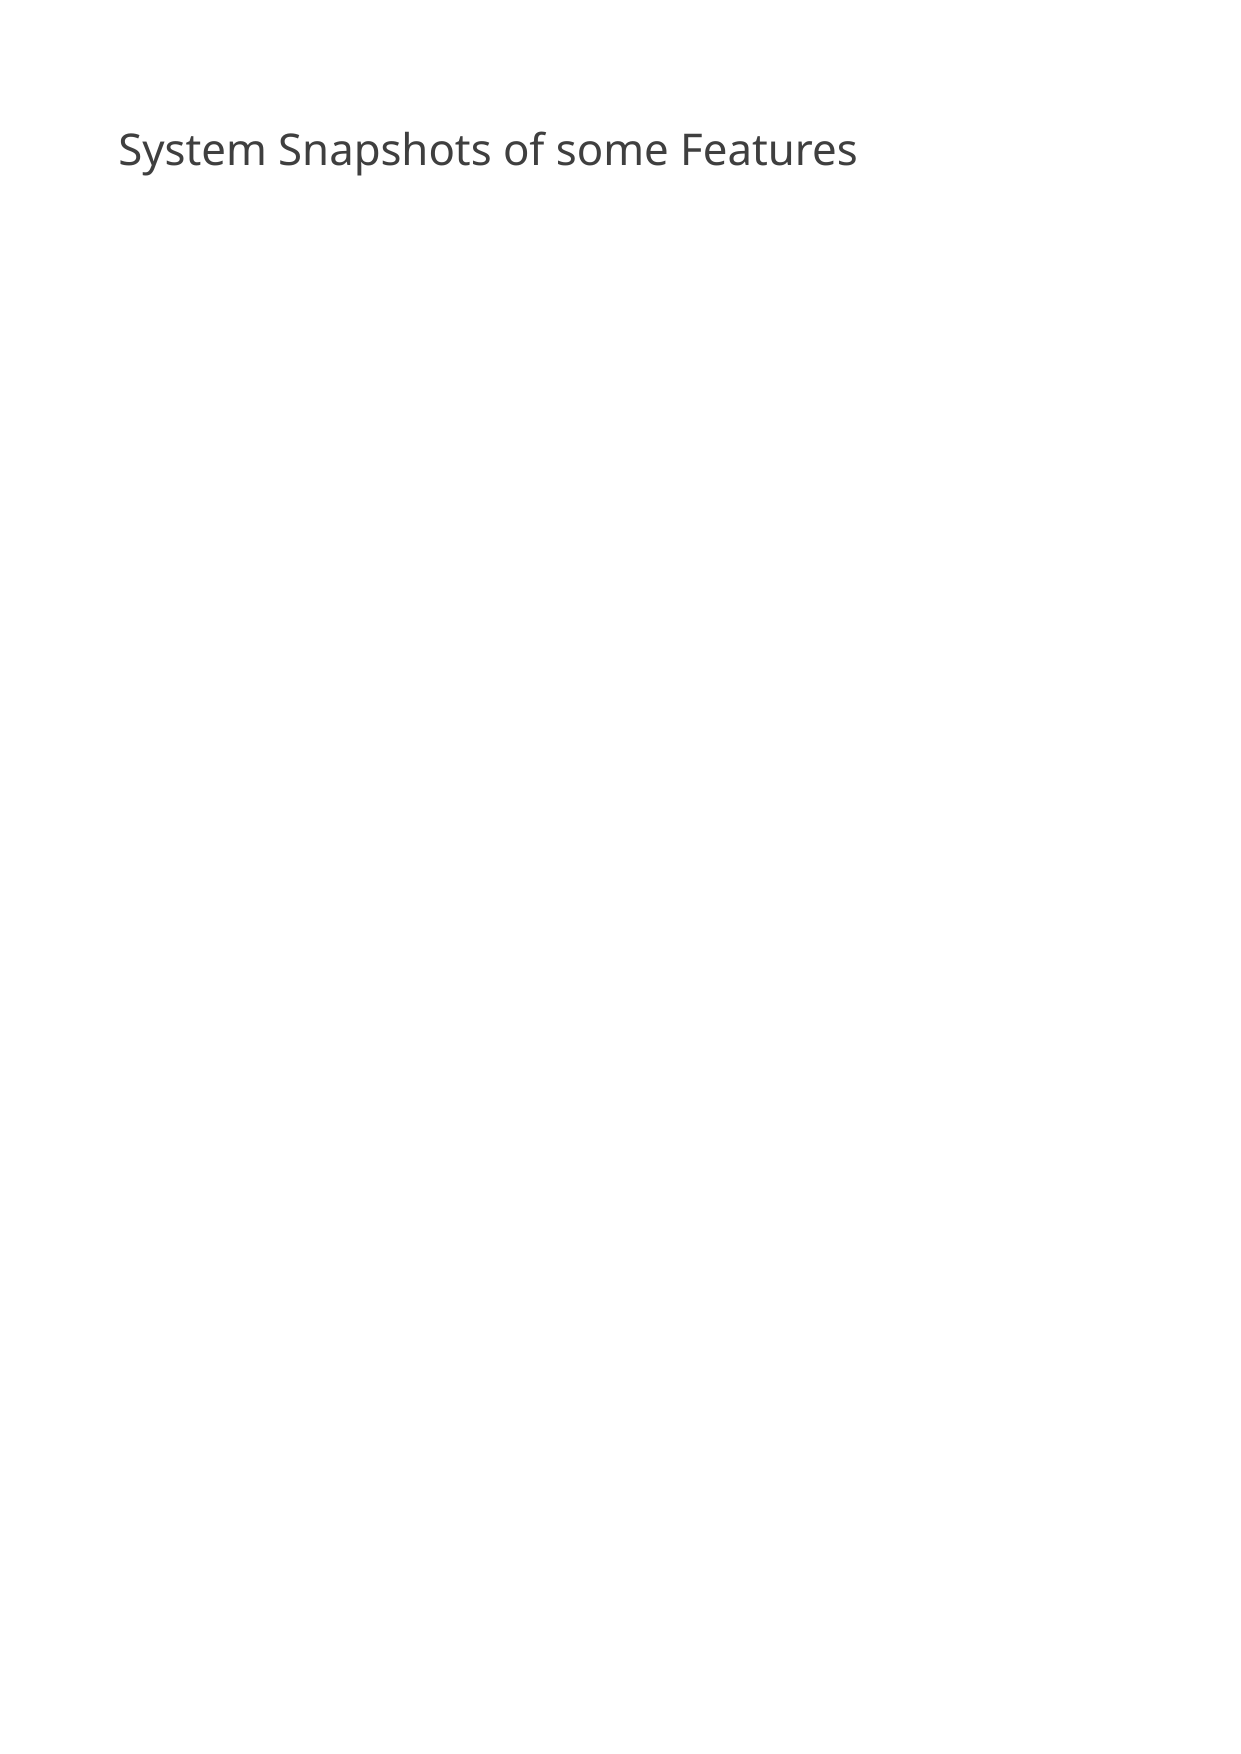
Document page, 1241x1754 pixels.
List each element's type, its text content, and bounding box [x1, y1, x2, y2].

subtitle System Snapshots of some Features [118, 118, 1122, 178]
